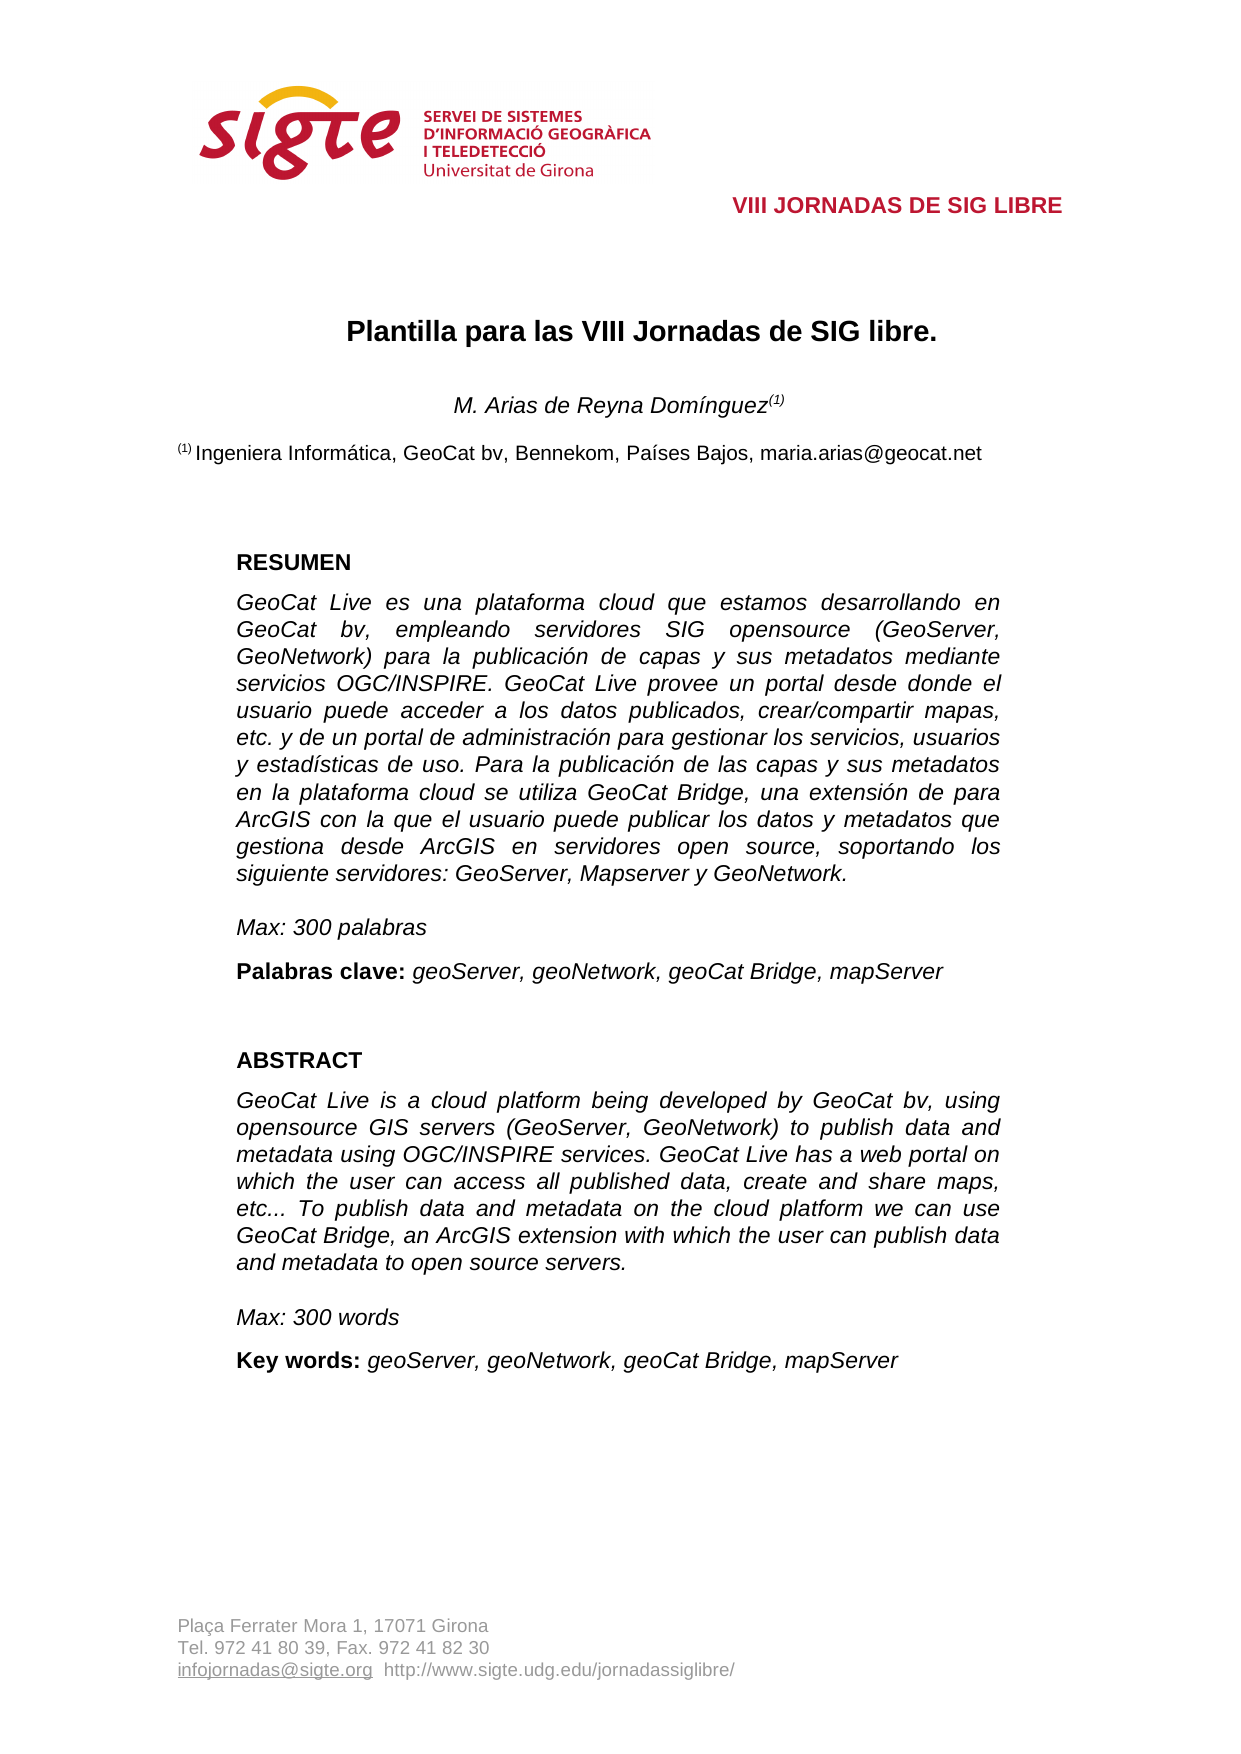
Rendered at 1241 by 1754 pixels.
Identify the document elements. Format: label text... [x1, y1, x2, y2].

text M. Arias de Reyna Domínguez(1) [177, 391, 1063, 418]
text Resumen [236, 549, 1004, 576]
picture [192, 81, 655, 184]
text Key words: geoServer, geoNetwork, geoCat Bridge, mapServer [236, 1347, 1004, 1374]
text GeoCat Live es una plataforma cloud que estamos desarrollando en GeoCat bv, empleando servidores SIG opensource (GeoServer, GeoNetwork) para la publicación de capas y sus metadatos mediante servicios OGC/INSPIRE. GeoCat Live provee un portal desde donde el usuario puede acceder a los datos publicados, crear/compartir mapas, etc. y de un portal de administración para gestionar los servicios, usuarios y estadísticas de uso. Para la publicación de las capas y sus metadatos en la plataforma cloud se utiliza GeoCat Bridge, una extensión de para ArcGIS con la que el usuario puede publicar los datos y metadatos que gestiona desde ArcGIS en servidores open source, soportando los siguiente servidores: GeoServer, Mapserver y GeoNetwork. [236, 588, 1004, 886]
text Palabras clave: geoServer, geoNetwork, geoCat Bridge, mapServer [236, 957, 1004, 984]
text GeoCat Live is a cloud platform being developed by GeoCat bv, using opensource GIS servers (GeoServer, GeoNetwork) to publish data and metadata using OGC/INSPIRE services. GeoCat Live has a web portal on which the user can access all published data, create and share maps, etc... To publish data and metadata on the cloud platform we can use GeoCat Bridge, an ArcGIS extension with which the user can publish data and metadata to open source servers. [236, 1086, 1004, 1276]
text Max: 300 words [236, 1303, 1004, 1330]
text Plantilla para las VIII Jornadas de SIG libre. [295, 314, 988, 348]
text Max: 300 palabras [236, 913, 1004, 940]
text (1) Ingeniera Informática, GeoCat bv, Bennekom, Países Bajos, maria.arias@geocat.net [177, 441, 1063, 465]
text Abstract [236, 1047, 1004, 1074]
